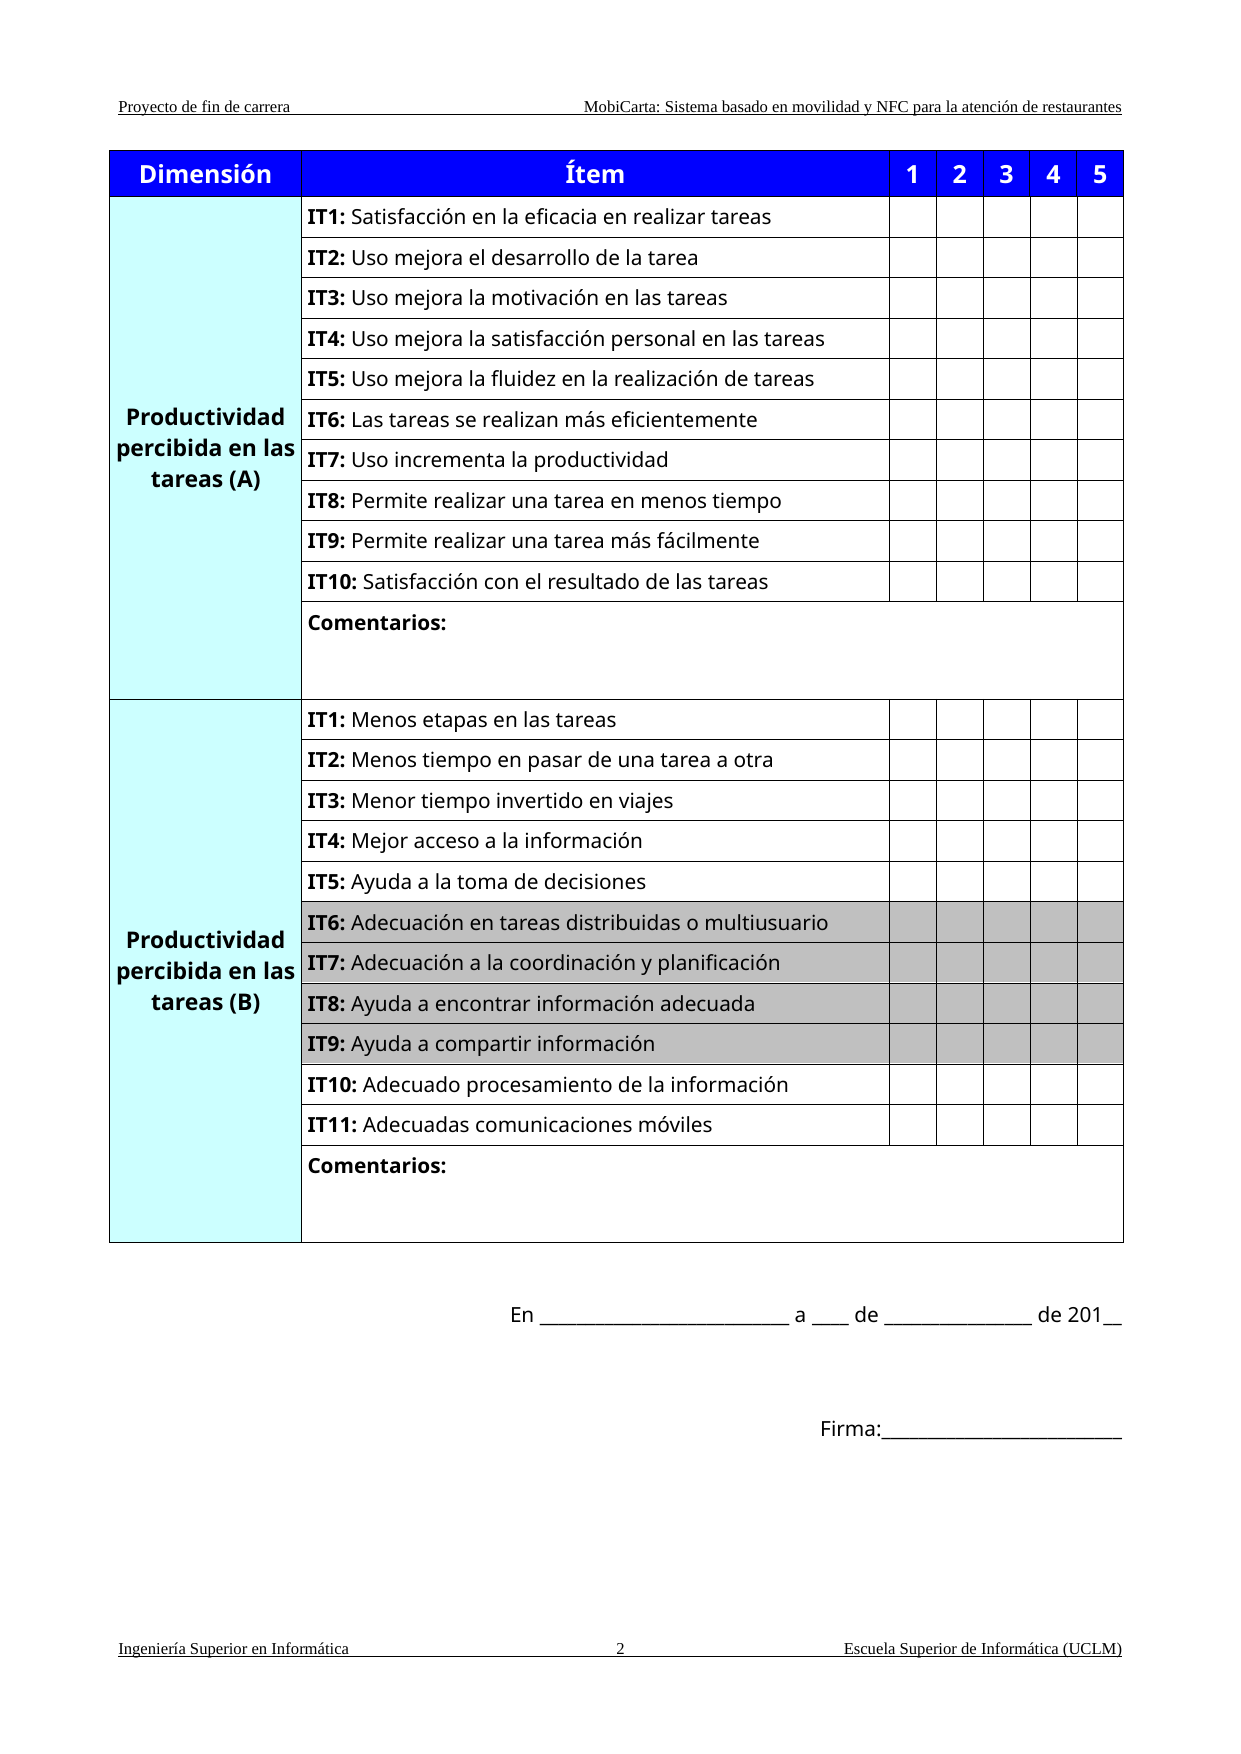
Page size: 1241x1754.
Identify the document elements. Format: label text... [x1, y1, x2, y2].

table_cell IT9: Permite realizar una tarea más fácilmente [302, 521, 889, 561]
table_cell [937, 740, 983, 780]
table_cell [937, 521, 983, 561]
table_cell Productividad percibida en las tareas (A) [110, 197, 301, 699]
table_cell [1078, 278, 1123, 318]
table_cell [984, 1024, 1030, 1063]
table_cell [984, 700, 1030, 739]
table_cell IT1: Menos etapas en las tareas [302, 700, 889, 739]
table_cell [1031, 862, 1077, 901]
table_cell IT4: Uso mejora la satisfacción personal en las tareas [302, 319, 889, 358]
table_cell [984, 440, 1030, 480]
table_cell [890, 319, 936, 358]
table_cell [1078, 1065, 1123, 1104]
table_cell [984, 278, 1030, 318]
table_cell [1078, 740, 1123, 780]
table_cell [1078, 481, 1123, 520]
table_cell [890, 359, 936, 399]
table_cell [937, 562, 983, 601]
table_cell [890, 238, 936, 277]
table_cell [890, 562, 936, 601]
table_cell [937, 862, 983, 901]
table_cell [1078, 1105, 1123, 1144]
table_cell [1031, 521, 1077, 561]
table_cell [1031, 1024, 1077, 1063]
table_cell [1031, 700, 1077, 739]
table_cell [984, 984, 1030, 1023]
table_cell [1031, 400, 1077, 439]
table_cell [937, 481, 983, 520]
table_cell [1078, 238, 1123, 277]
table_cell [984, 400, 1030, 439]
table_header Dimensión [110, 151, 301, 196]
table_cell [1078, 319, 1123, 358]
table_header 4 [1030, 151, 1076, 196]
table_cell [1078, 862, 1123, 901]
table_cell [1078, 984, 1123, 1023]
table_header 5 [1077, 151, 1123, 196]
table_cell Comentarios: [302, 602, 1123, 699]
table_cell [1031, 1105, 1077, 1144]
table_cell [1031, 359, 1077, 399]
table_cell [937, 1105, 983, 1144]
table_cell [937, 1024, 983, 1063]
table_cell [1078, 821, 1123, 861]
table_cell [890, 1024, 936, 1063]
table_cell [1078, 1024, 1123, 1063]
table_cell [1078, 440, 1123, 480]
table_cell IT3: Menor tiempo invertido en viajes [302, 781, 889, 820]
table_cell IT2: Menos tiempo en pasar de una tarea a otra [302, 740, 889, 780]
table_cell [1031, 821, 1077, 861]
table_cell [984, 359, 1030, 399]
table_cell [890, 440, 936, 480]
table_cell [1031, 740, 1077, 780]
table_cell [1031, 440, 1077, 480]
table_cell [1078, 521, 1123, 561]
table_cell [890, 278, 936, 318]
table_cell [890, 821, 936, 861]
table_cell IT6: Adecuación en tareas distribuidas o multiusuario [302, 902, 889, 942]
table_cell [937, 278, 983, 318]
table_cell [1078, 359, 1123, 399]
table_cell IT7: Adecuación a la coordinación y planificación [302, 943, 889, 982]
table_cell [1078, 400, 1123, 439]
table_cell [984, 1065, 1030, 1104]
table_cell [984, 862, 1030, 901]
table_cell [890, 1105, 936, 1144]
table_cell [937, 943, 983, 982]
table_cell IT3: Uso mejora la motivación en las tareas [302, 278, 889, 318]
table_cell [890, 400, 936, 439]
table_cell [890, 740, 936, 780]
table_cell [1078, 781, 1123, 820]
table_cell [937, 984, 983, 1023]
table_cell [1031, 1065, 1077, 1104]
table_cell [890, 902, 936, 942]
table_cell [890, 984, 936, 1023]
table_header 1 [890, 151, 936, 196]
table_cell [984, 319, 1030, 358]
table_cell [984, 481, 1030, 520]
table_cell IT4: Mejor acceso a la información [302, 821, 889, 861]
table_cell [937, 781, 983, 820]
table_cell [984, 562, 1030, 601]
table_cell [890, 1065, 936, 1104]
table_cell [1031, 943, 1077, 982]
table_cell [937, 319, 983, 358]
table_cell IT6: Las tareas se realizan más eficientemente [302, 400, 889, 439]
table_cell IT8: Ayuda a encontrar información adecuada [302, 984, 889, 1023]
table_cell [984, 902, 1030, 942]
table_cell IT2: Uso mejora el desarrollo de la tarea [302, 238, 889, 277]
table_cell [1078, 943, 1123, 982]
table_cell [984, 740, 1030, 780]
table_cell [890, 521, 936, 561]
table_cell [937, 440, 983, 480]
table_cell [937, 197, 983, 237]
table_cell [984, 1105, 1030, 1144]
table_cell IT1: Satisfacción en la eficacia en realizar tareas [302, 197, 889, 237]
table_cell IT9: Ayuda a compartir información [302, 1024, 889, 1063]
table_cell [1031, 319, 1077, 358]
table_cell [890, 197, 936, 237]
table_cell [1078, 902, 1123, 942]
table_cell IT11: Adecuadas comunicaciones móviles [302, 1105, 889, 1144]
table_cell Productividad percibida en las tareas (B) [110, 700, 301, 1242]
table_cell [937, 400, 983, 439]
table_cell [1031, 278, 1077, 318]
table_cell [1031, 481, 1077, 520]
table_header 3 [984, 151, 1029, 196]
table_cell [890, 481, 936, 520]
table_cell IT10: Adecuado procesamiento de la información [302, 1065, 889, 1104]
table_cell [937, 902, 983, 942]
table_cell IT10: Satisfacción con el resultado de las tareas [302, 562, 889, 601]
table_cell [1031, 562, 1077, 601]
table_cell Comentarios: [302, 1146, 1123, 1242]
table_cell [984, 238, 1030, 277]
table_cell IT8: Permite realizar una tarea en menos tiempo [302, 481, 889, 520]
table_cell [937, 238, 983, 277]
table_cell [1078, 197, 1123, 237]
table_cell IT5: Uso mejora la fluidez en la realización de tareas [302, 359, 889, 399]
table_cell [890, 700, 936, 739]
table_cell [984, 781, 1030, 820]
table_cell IT7: Uso incrementa la productividad [302, 440, 889, 480]
table_cell [1078, 700, 1123, 739]
text En ___________________________ a ____ de ________________ de 201__ [118, 1300, 1122, 1328]
table_cell [1031, 902, 1077, 942]
table_cell [937, 821, 983, 861]
table_cell [937, 359, 983, 399]
table_cell [890, 781, 936, 820]
table_cell [890, 862, 936, 901]
table_header Ítem [302, 151, 889, 196]
table_cell [984, 197, 1030, 237]
table_cell [937, 700, 983, 739]
table_cell [984, 521, 1030, 561]
table_cell [984, 943, 1030, 982]
table_cell [1031, 984, 1077, 1023]
table_cell [1031, 238, 1077, 277]
text Firma:__________________________ [118, 1414, 1122, 1442]
table_cell [1031, 197, 1077, 237]
table_cell [937, 1065, 983, 1104]
table_cell [984, 821, 1030, 861]
table_cell IT5: Ayuda a la toma de decisiones [302, 862, 889, 901]
table_header 2 [937, 151, 983, 196]
table_cell [1078, 562, 1123, 601]
table_cell [1031, 781, 1077, 820]
table_cell [890, 943, 936, 982]
